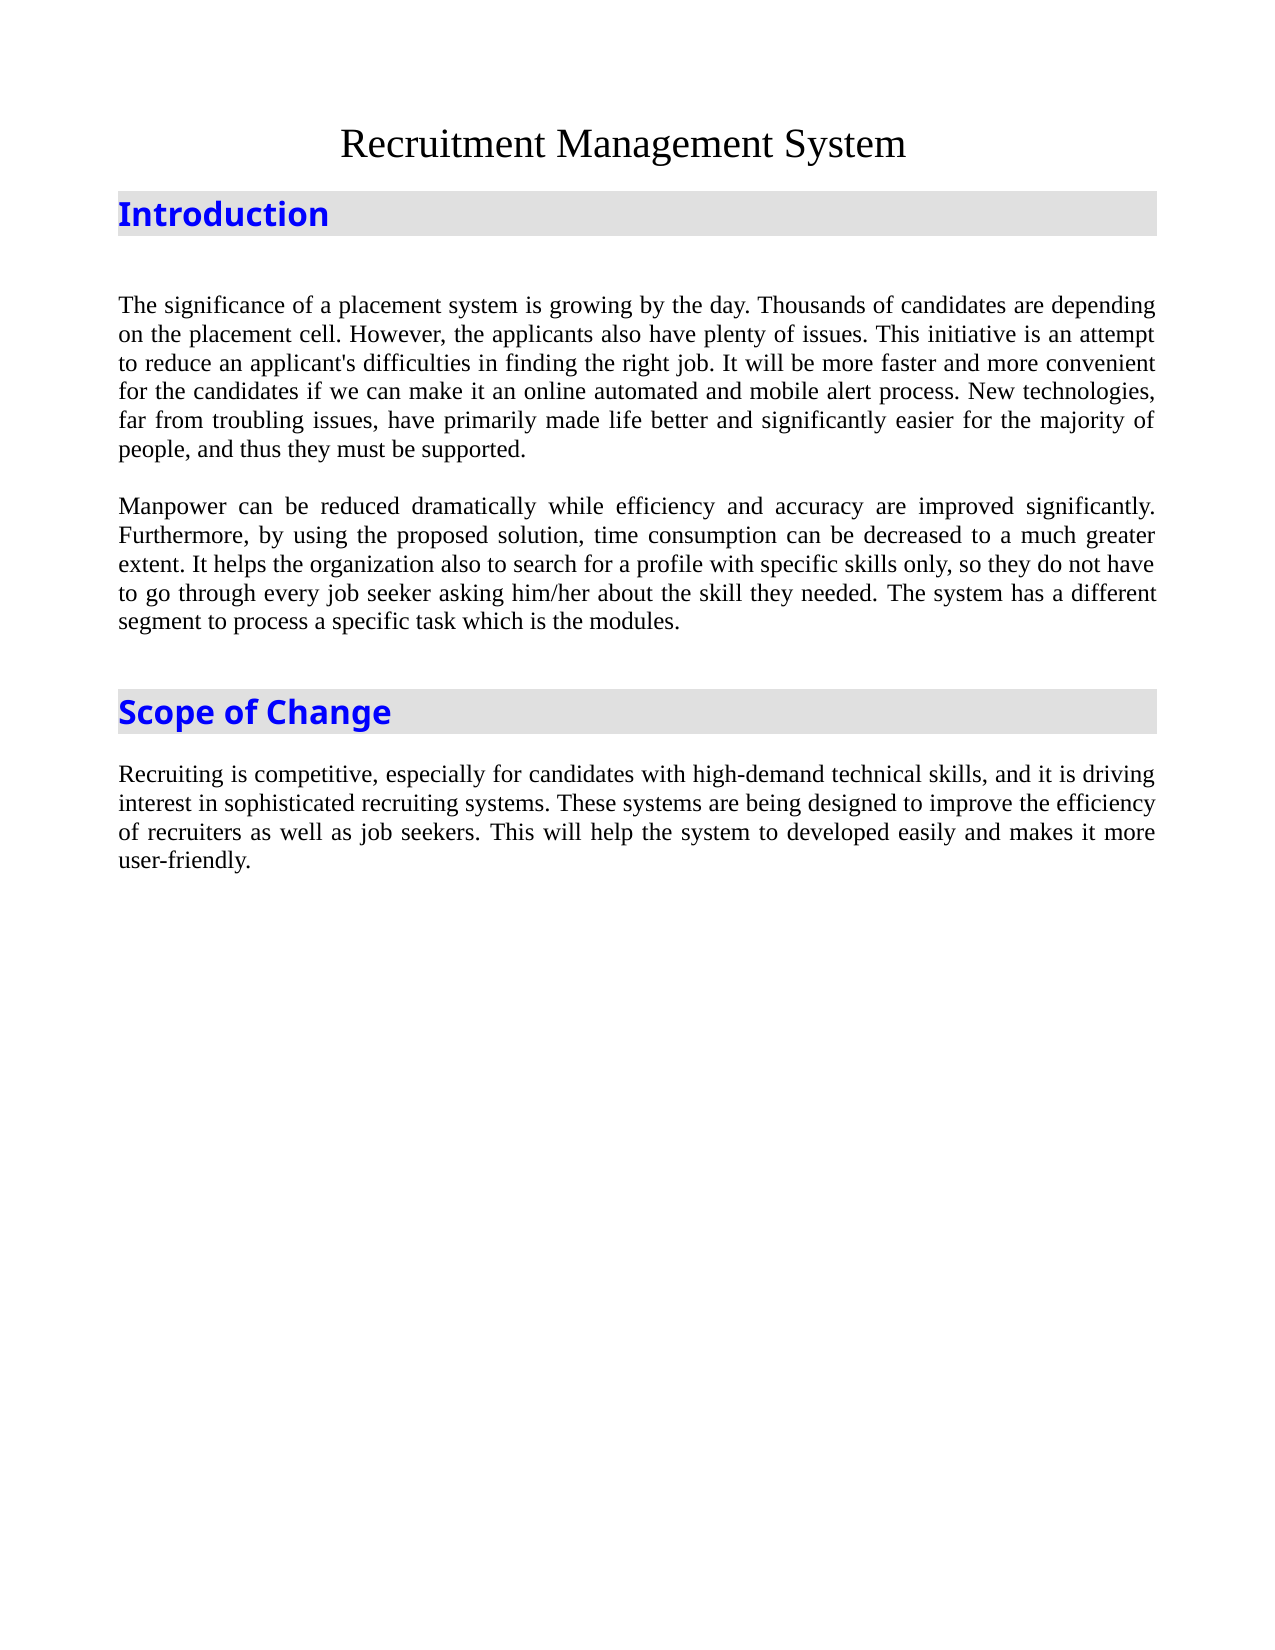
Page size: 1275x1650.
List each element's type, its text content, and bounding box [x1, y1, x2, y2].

text The significance of a placement system is growing by the day. Thousands of candidates are depending on the placement cell. However, the applicants also have plenty of issues. This initiative is an attempt to reduce an applicant's difficulties in finding the right job. It will be more faster and more convenient for the candidates if we can make it an online automated and mobile alert process. New technologies, far from troubling issues, have primarily made life better and significantly easier for the majority of people, and thus they must be supported. [118, 290, 1157, 463]
text Recruiting is competitive, especially for candidates with high-demand technical skills, and it is driving interest in sophisticated recruiting systems. These systems are being designed to improve the efficiency of recruiters as well as job seekers. This will help the system to developed easily and makes it more user-friendly. [118, 759, 1157, 874]
text Recruitment Management System [118, 118, 1157, 166]
subtitle Scope of Change [118, 689, 1157, 734]
subtitle Introduction [118, 191, 1157, 236]
text Manpower can be reduced dramatically while efficiency and accuracy are improved significantly. Furthermore, by using the proposed solution, time consumption can be decreased to a much greater extent. It helps the organization also to search for a profile with specific skills only, so they do not have to go through every job seeker asking him/her about the skill they needed. The system has a different segment to process a specific task which is the modules. [118, 491, 1157, 635]
